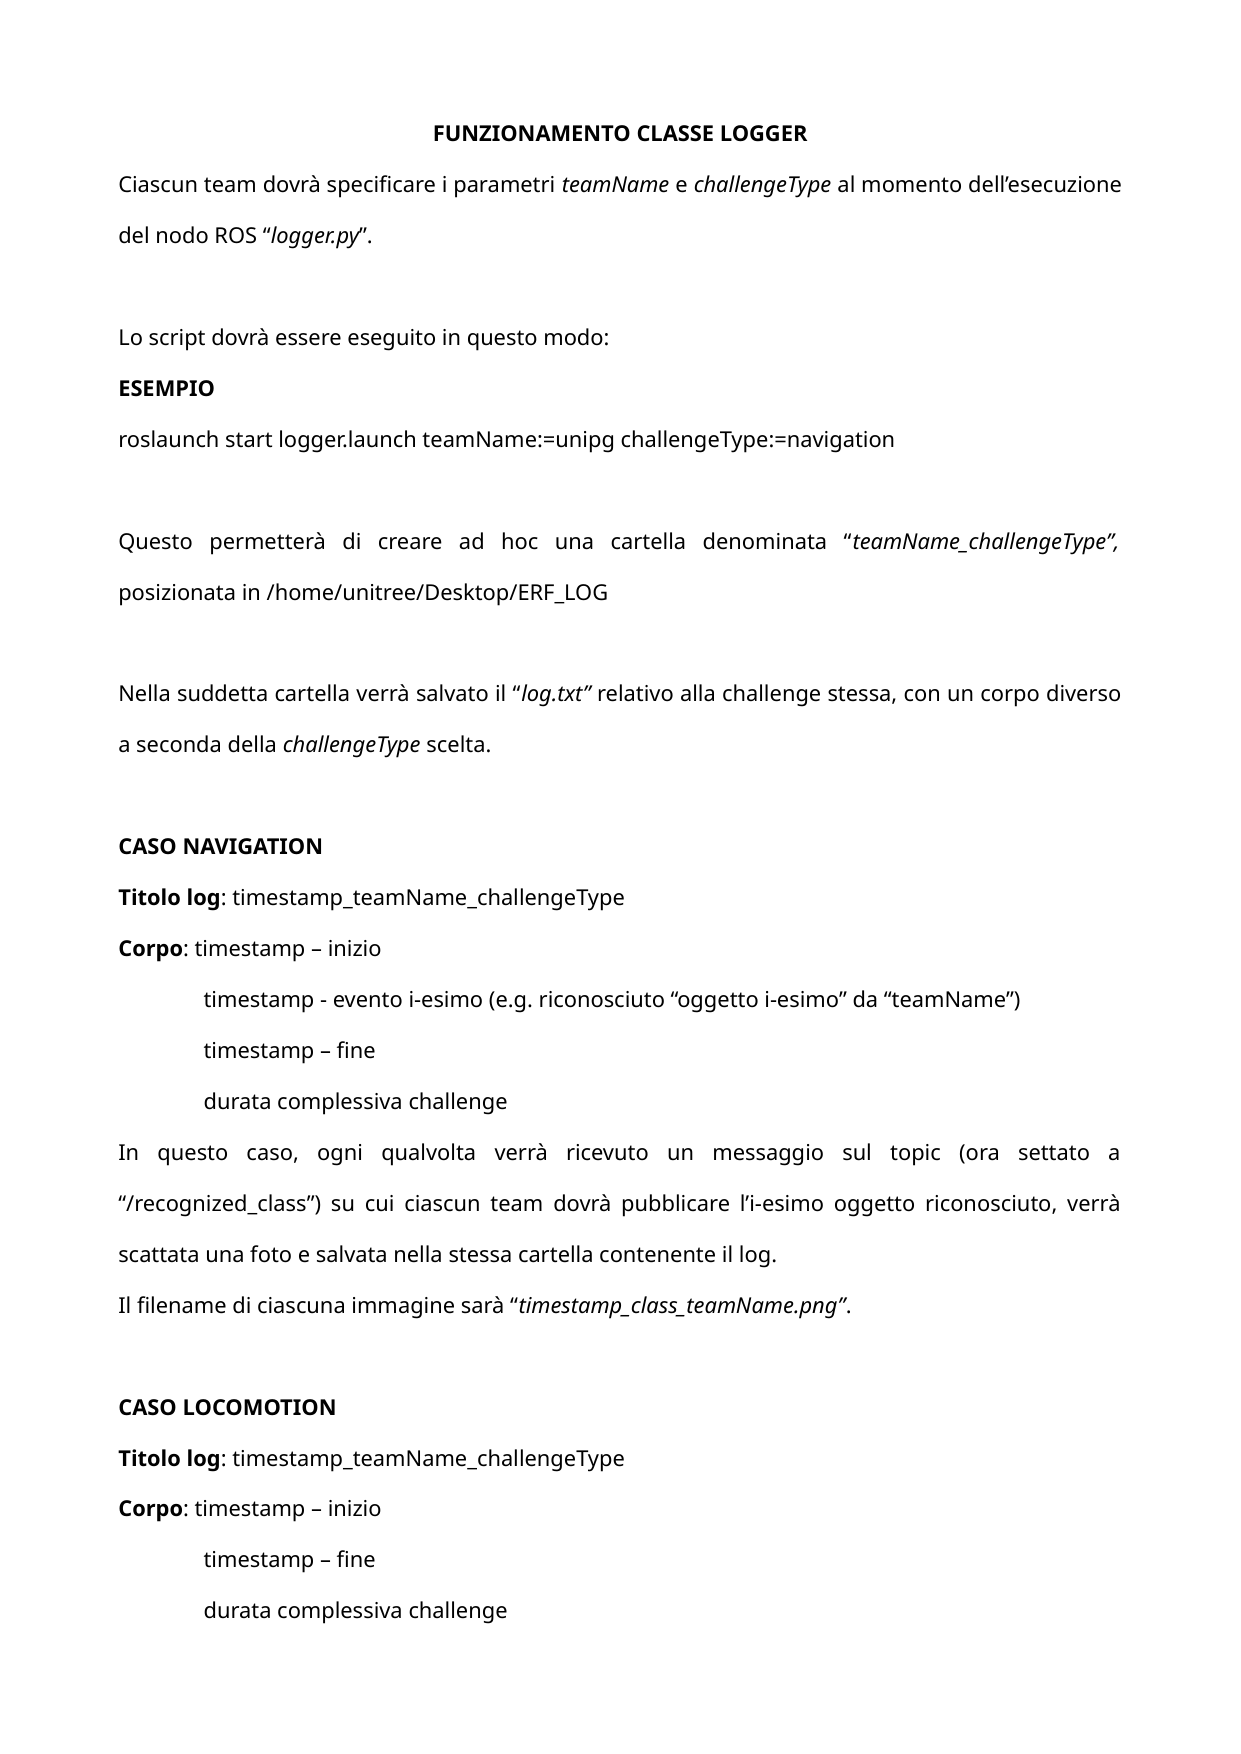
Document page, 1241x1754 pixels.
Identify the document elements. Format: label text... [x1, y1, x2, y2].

text timestamp - evento i-esimo (e.g. riconosciuto “oggetto i-esimo” da “teamName”) [118, 984, 1122, 1014]
text roslaunch start logger.launch teamName:=unipg challengeType:=navigation [118, 424, 1122, 453]
text timestamp – fine [118, 1035, 1122, 1065]
text Il filename di ciascuna immagine sarà “timestamp_class_teamName.png”. [118, 1290, 1122, 1319]
text durata complessiva challenge [118, 1086, 1122, 1116]
text Lo script dovrà essere eseguito in questo modo: [118, 322, 1122, 352]
text Titolo log: timestamp_teamName_challengeType Corpo: timestamp – inizio [118, 882, 1122, 963]
text Questo permetterà di creare ad hoc una cartella denominata “teamName_challengeType”, posizionata in /home/unitree/Desktop/ERF_LOG [118, 526, 1122, 606]
text Nella suddetta cartella verrà salvato il “log.txt” relativo alla challenge stessa, con un corpo diverso a seconda della challengeType scelta. [118, 678, 1122, 759]
text ESEMPIO [118, 373, 1122, 403]
text Ciascun team dovrà specificare i parametri teamName e challengeType al momento dell’esecuzione del nodo ROS “logger.py”. [118, 169, 1122, 250]
text timestamp – fine [118, 1544, 1122, 1574]
text durata complessiva challenge [118, 1595, 1122, 1625]
text FUNZIONAMENTO CLASSE LOGGER [118, 118, 1122, 148]
text CASO LOCOMOTION [118, 1392, 1122, 1421]
text Titolo log: timestamp_teamName_challengeType Corpo: timestamp – inizio [118, 1442, 1122, 1523]
text CASO NAVIGATION [118, 831, 1122, 861]
text In questo caso, ogni qualvolta verrà ricevuto un messaggio sul topic (ora settato a “/recognized_class”) su cui ciascun team dovrà pubblicare l’i-esimo oggetto riconosciuto, verrà scattata una foto e salvata nella stessa cartella contenente il log. [118, 1137, 1122, 1268]
